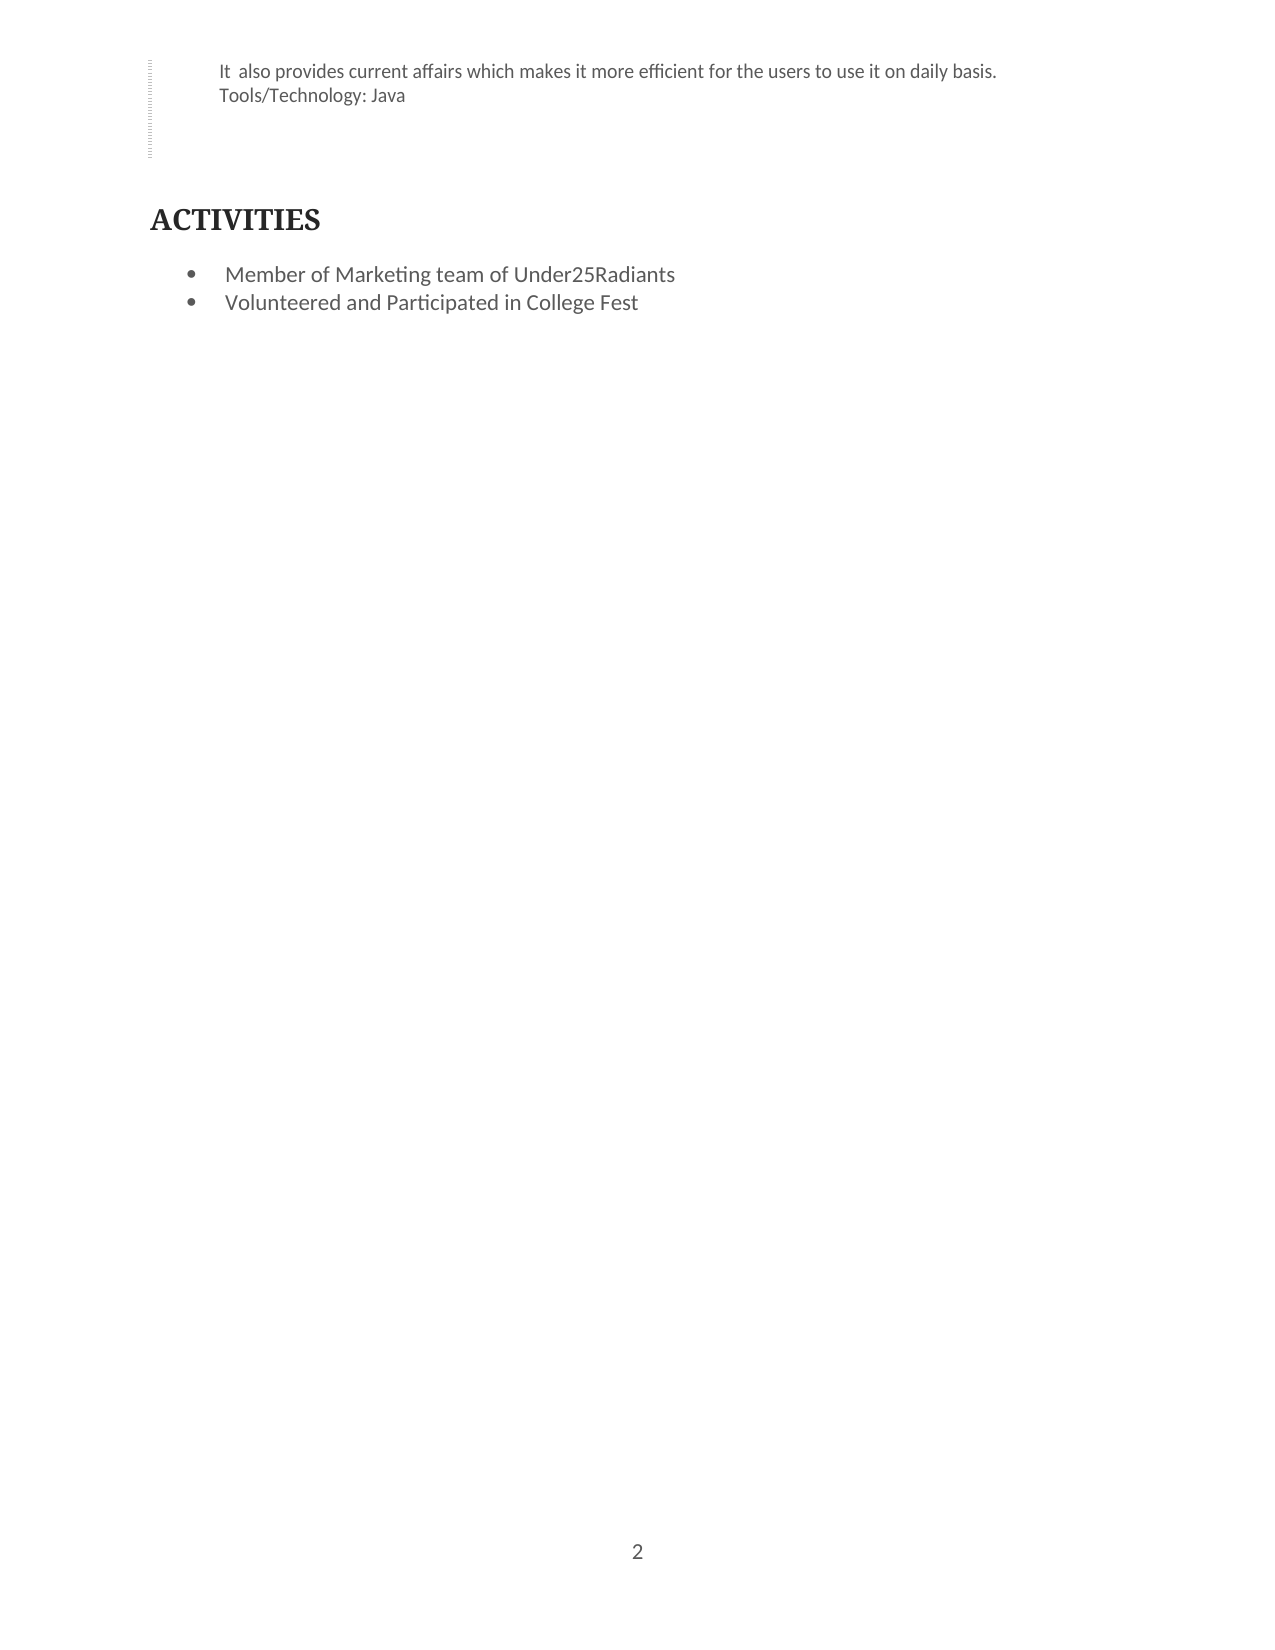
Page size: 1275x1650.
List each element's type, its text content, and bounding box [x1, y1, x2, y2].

subtitle Activities [150, 200, 1125, 239]
table_header It also provides current affairs which makes it more efficient for the users to use it on daily basis. Tools/Technology: Java [150, 60, 1057, 107]
list Member of Marketing team of Under25Radiants [187, 260, 1125, 288]
list Volunteered and Participated in College Fest [187, 288, 1125, 316]
table_cell [150, 108, 1057, 158]
